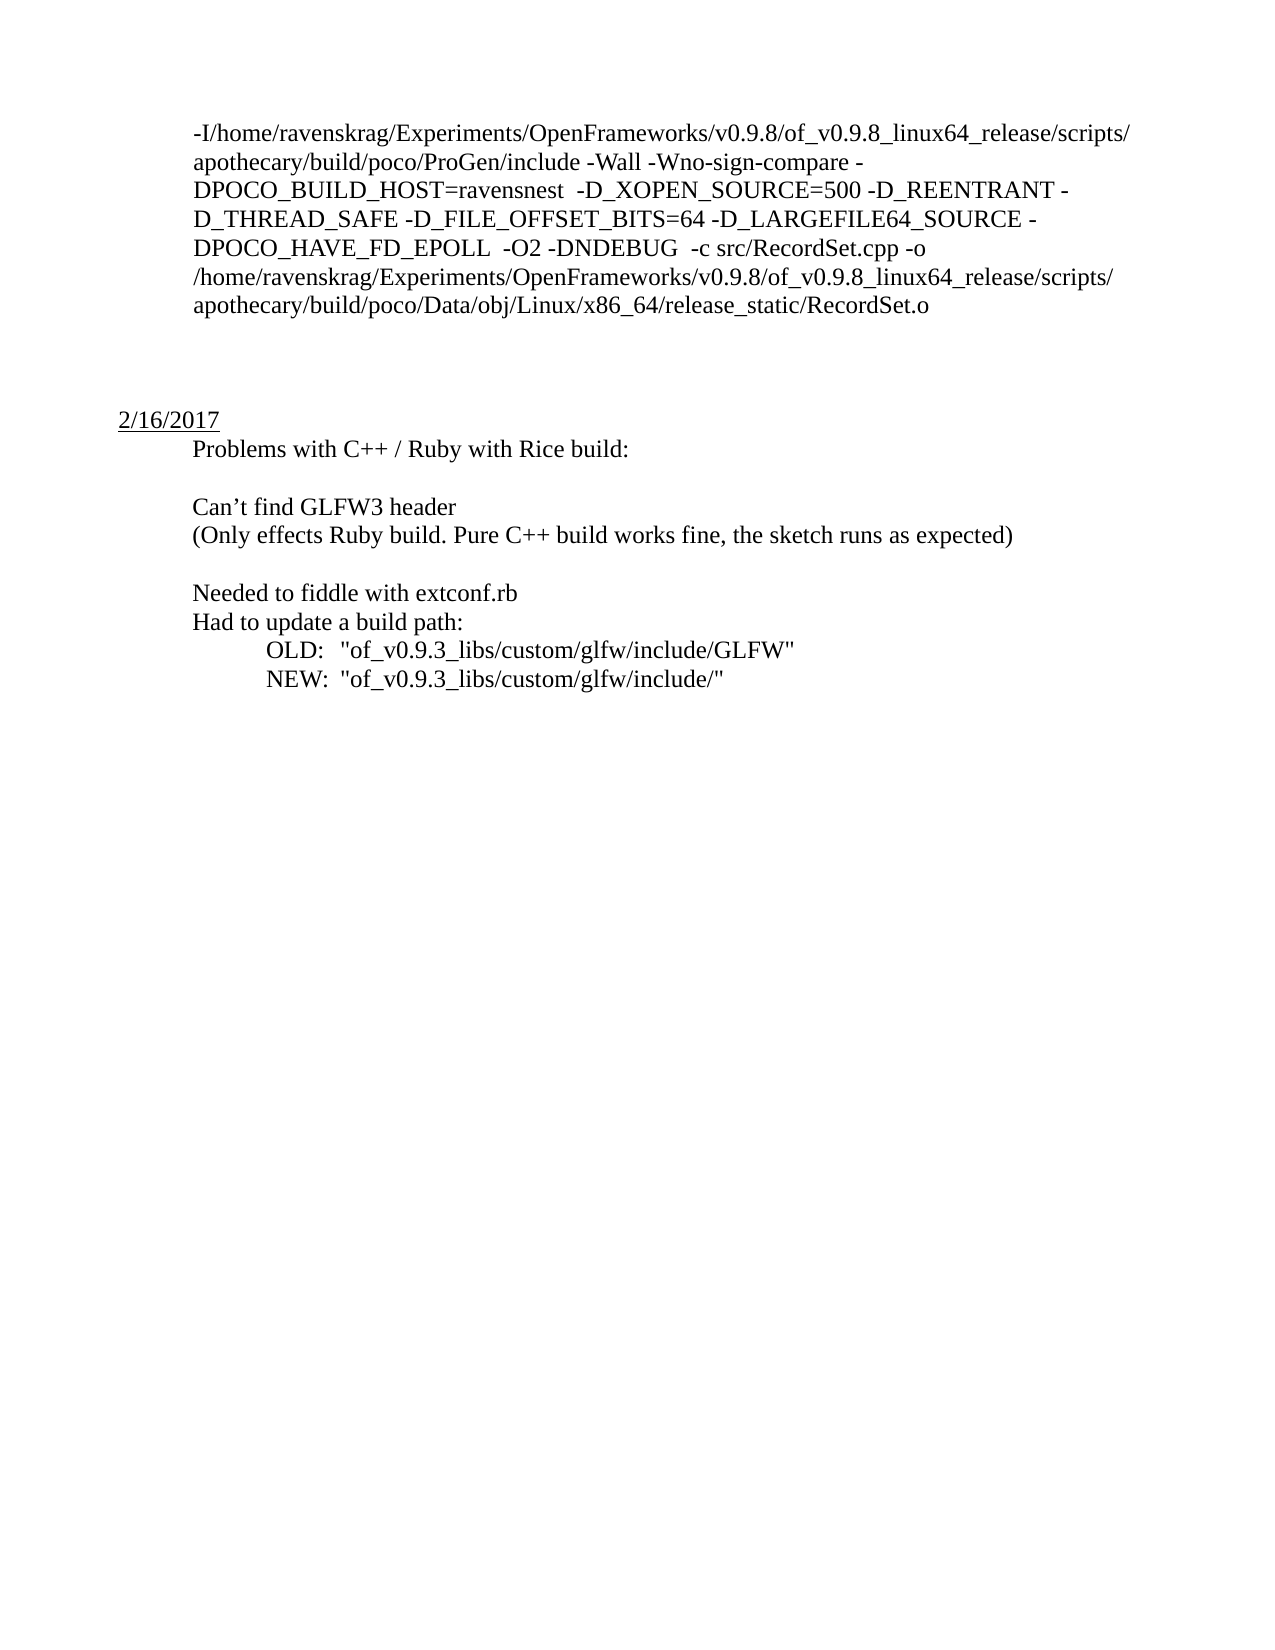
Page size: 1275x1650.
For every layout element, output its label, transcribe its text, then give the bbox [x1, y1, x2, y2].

text Needed to fiddle with extconf.rb [192, 578, 1157, 607]
text Can’t find GLFW3 header [192, 463, 1157, 521]
text NEW: "of_v0.9.3_libs/custom/glfw/include/" [266, 664, 1157, 693]
text Had to update a build path: [192, 607, 1157, 636]
text 2/16/2017 [118, 406, 1157, 434]
text -I/home/ravenskrag/Experiments/OpenFrameworks/v0.9.8/of_v0.9.8_linux64_release/scripts/apothecary/build/poco/ProGen/include -Wall -Wno-sign-compare -DPOCO_BUILD_HOST=ravensnest -D_XOPEN_SOURCE=500 -D_REENTRANT -D_THREAD_SAFE -D_FILE_OFFSET_BITS=64 -D_LARGEFILE64_SOURCE -DPOCO_HAVE_FD_EPOLL -O2 -DNDEBUG -c src/RecordSet.cpp -o /home/ravenskrag/Experiments/OpenFrameworks/v0.9.8/of_v0.9.8_linux64_release/scripts/apothecary/build/poco/Data/obj/Linux/x86_64/release_static/RecordSet.o [118, 118, 1157, 319]
text (Only effects Ruby build. Pure C++ build works fine, the sketch runs as expected) [192, 521, 1157, 549]
text OLD: "of_v0.9.3_libs/custom/glfw/include/GLFW" [266, 636, 1157, 664]
text Problems with C++ / Ruby with Rice build: [192, 434, 1157, 463]
